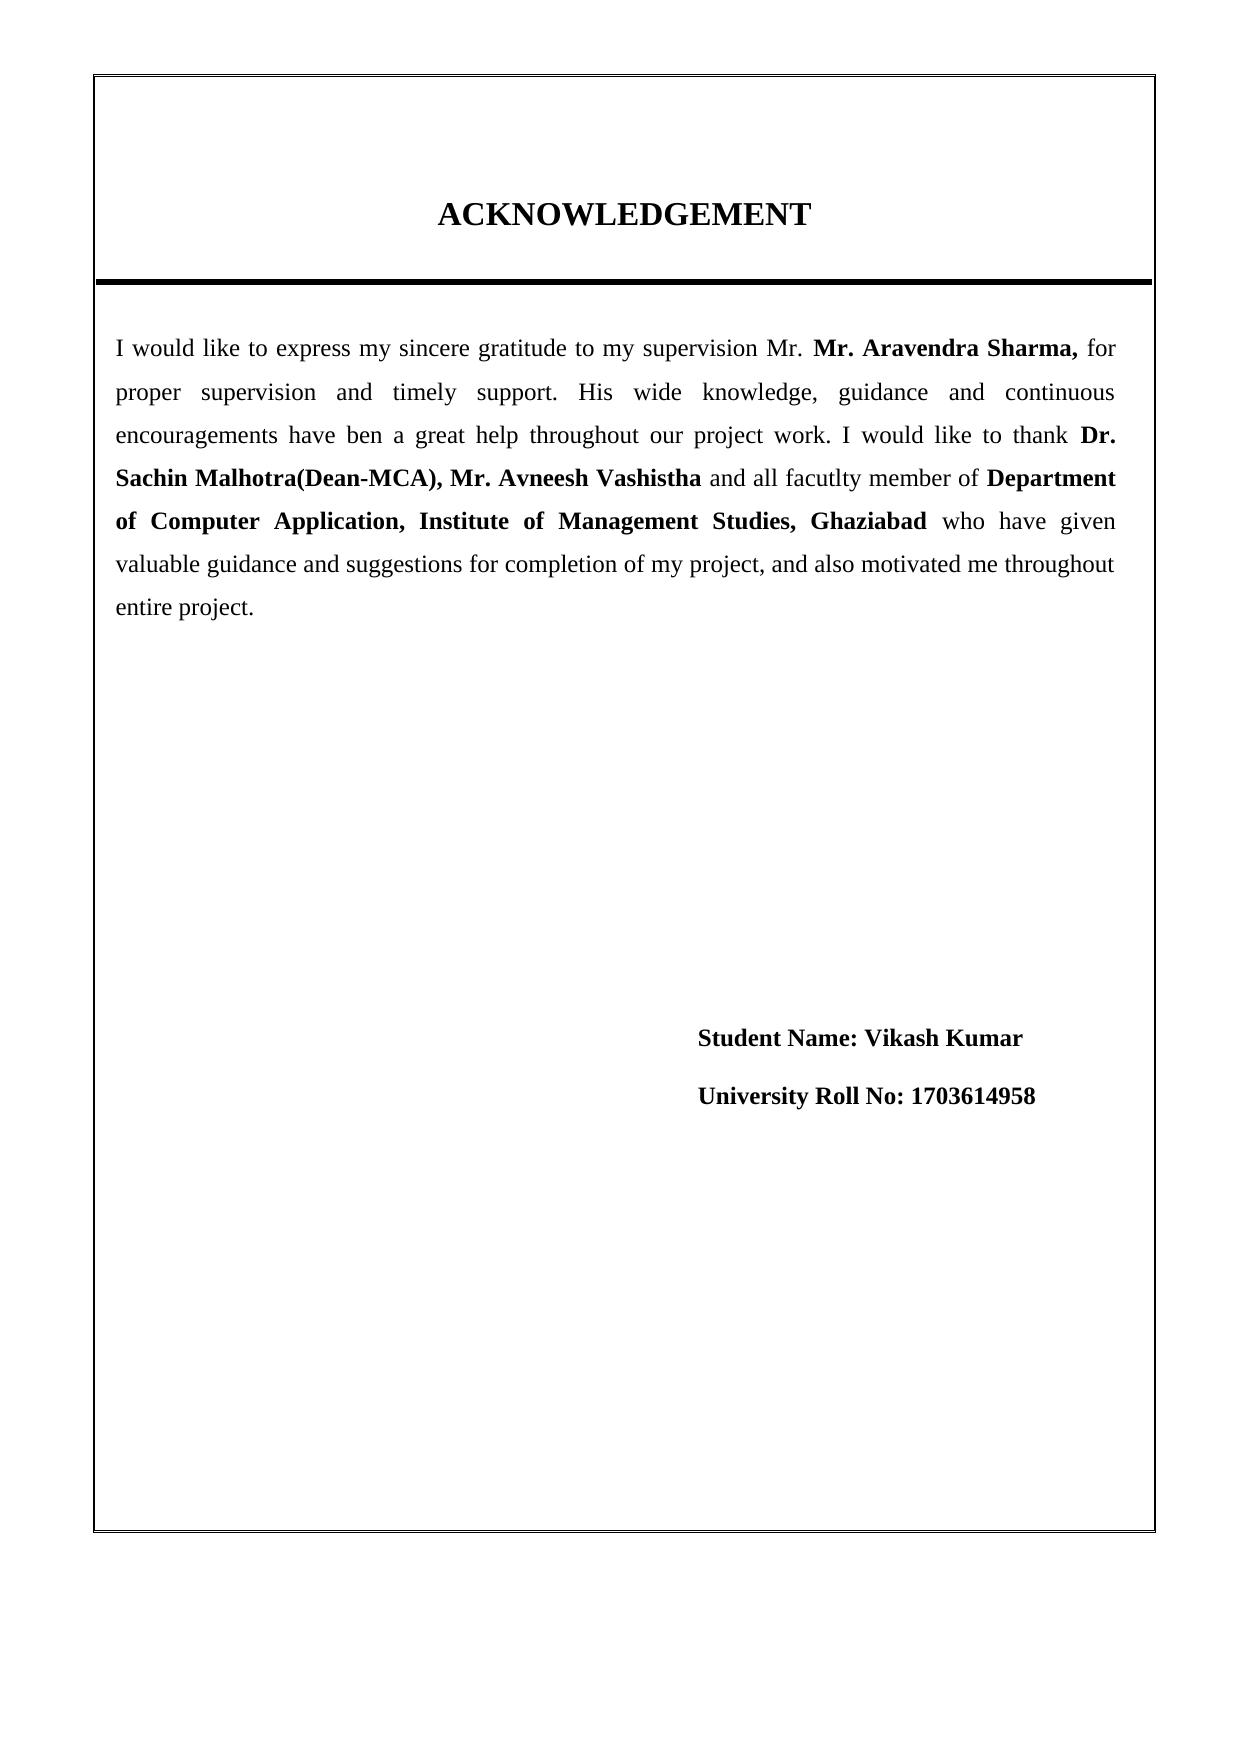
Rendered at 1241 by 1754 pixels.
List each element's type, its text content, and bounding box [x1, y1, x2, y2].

text Student Name: Vikash Kumar [473, 1023, 1151, 1052]
text ACKNOWLEDGEMENT [98, 194, 1151, 233]
text I would like to express my sincere gratitude to my supervision Mr. Mr. Aravendra Sharma, for proper supervision and timely support. His wide knowledge, guidance and continuous encouragements have ben a great help throughout our project work. I would like to thank Dr. Sachin Malhotra(Dean-MCA), Mr. Avneesh Vashistha and all facutlty member of Department of Computer Application, Institute of Management Studies, Ghaziabad who have given valuable guidance and suggestions for completion of my project, and also motivated me throughout entire project. [115, 333, 1116, 621]
text University Roll No: 1703614958 [473, 1081, 1151, 1110]
